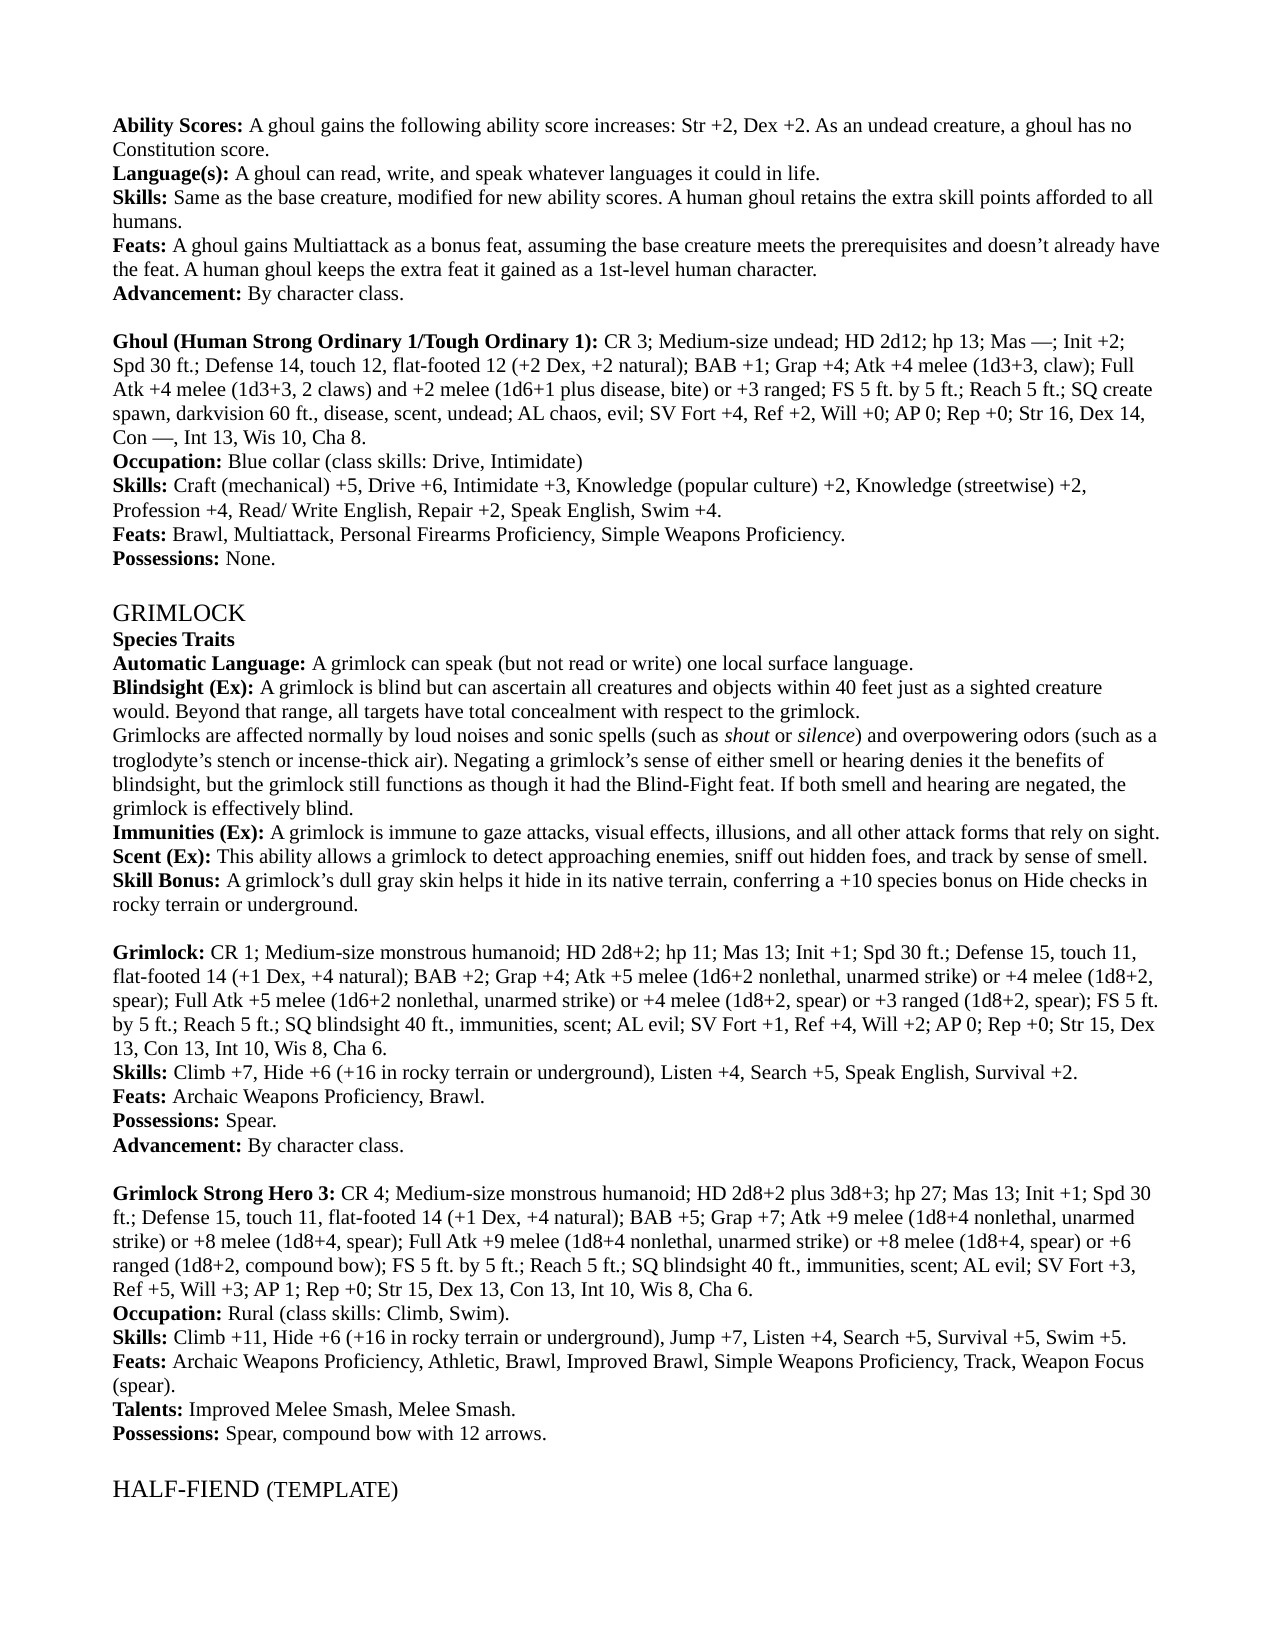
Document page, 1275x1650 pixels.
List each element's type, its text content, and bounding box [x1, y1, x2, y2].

text Immunities (Ex): A grimlock is immune to gaze attacks, visual effects, illusions, and all other attack forms that rely on sight. [112, 820, 1162, 844]
text Occupation: Rural (class skills: Climb, Swim). [112, 1301, 1162, 1325]
text Blindsight (Ex): A grimlock is blind but can ascertain all creatures and objects within 40 feet just as a sighted creature would. Beyond that range, all targets have total concealment with respect to the grimlock. [112, 675, 1162, 723]
text Grimlock Strong Hero 3: CR 4; Medium-size monstrous humanoid; HD 2d8+2 plus 3d8+3; hp 27; Mas 13; Init +1; Spd 30 ft.; Defense 15, touch 11, flat-footed 14 (+1 Dex, +4 natural); BAB +5; Grap +7; Atk +9 melee (1d8+4 nonlethal, unarmed strike) or +8 melee (1d8+4, spear); Full Atk +9 melee (1d8+4 nonlethal, unarmed strike) or +8 melee (1d8+4, spear) or +6 ranged (1d8+2, compound bow); FS 5 ft. by 5 ft.; Reach 5 ft.; SQ blindsight 40 ft., immunities, scent; AL evil; SV Fort +3, Ref +5, Will +3; AP 1; Rep +0; Str 15, Dex 13, Con 13, Int 10, Wis 8, Cha 6. [112, 1181, 1162, 1301]
text Grimlocks are affected normally by loud noises and sonic spells (such as shout or silence) and overpowering odors (such as a troglodyte’s stench or incense-thick air). Negating a grimlock’s sense of either smell or hearing denies it the benefits of blindsight, but the grimlock still functions as though it had the Blind-Fight feat. If both smell and hearing are negated, the grimlock is effectively blind. [112, 723, 1162, 820]
text Scent (Ex): This ability allows a grimlock to detect approaching enemies, sniff out hidden foes, and track by sense of smell. [112, 844, 1162, 868]
text Possessions: None. [112, 546, 1162, 570]
text Automatic Language: A grimlock can speak (but not read or write) one local surface language. [112, 651, 1162, 675]
text Feats: Brawl, Multiattack, Personal Firearms Proficiency, Simple Weapons Proficiency. [112, 522, 1162, 546]
text GRIMLOCK [112, 598, 1162, 627]
text Talents: Improved Melee Smash, Melee Smash. [112, 1397, 1162, 1421]
text Ability Scores: A ghoul gains the following ability score increases: Str +2, Dex +2. As an undead creature, a ghoul has no Constitution score. [112, 112, 1162, 161]
text Grimlock: CR 1; Medium-size monstrous humanoid; HD 2d8+2; hp 11; Mas 13; Init +1; Spd 30 ft.; Defense 15, touch 11, flat-footed 14 (+1 Dex, +4 natural); BAB +2; Grap +4; Atk +5 melee (1d6+2 nonlethal, unarmed strike) or +4 melee (1d8+2, spear); Full Atk +5 melee (1d6+2 nonlethal, unarmed strike) or +4 melee (1d8+2, spear) or +3 ranged (1d8+2, spear); FS 5 ft. by 5 ft.; Reach 5 ft.; SQ blindsight 40 ft., immunities, scent; AL evil; SV Fort +1, Ref +4, Will +2; AP 0; Rep +0; Str 15, Dex 13, Con 13, Int 10, Wis 8, Cha 6. [112, 940, 1162, 1060]
text Skills: Craft (mechanical) +5, Drive +6, Intimidate +3, Knowledge (popular culture) +2, Knowledge (streetwise) +2, Profession +4, Read/ Write English, Repair +2, Speak English, Swim +4. [112, 473, 1162, 522]
subtitle Species Traits [112, 627, 1162, 651]
text Possessions: Spear. [112, 1108, 1162, 1132]
text Advancement: By character class. [112, 1132, 1162, 1157]
text HALF-FIEND (TEMPLATE) [112, 1474, 1162, 1503]
text Possessions: Spear, compound bow with 12 arrows. [112, 1421, 1162, 1445]
text Occupation: Blue collar (class skills: Drive, Intimidate) [112, 449, 1162, 473]
text Skill Bonus: A grimlock’s dull gray skin helps it hide in its native terrain, conferring a +10 species bonus on Hide checks in rocky terrain or underground. [112, 868, 1162, 916]
text Feats: Archaic Weapons Proficiency, Athletic, Brawl, Improved Brawl, Simple Weapons Proficiency, Track, Weapon Focus (spear). [112, 1349, 1162, 1397]
text Language(s): A ghoul can read, write, and speak whatever languages it could in life. [112, 161, 1162, 185]
text Feats: A ghoul gains Multiattack as a bonus feat, assuming the base creature meets the prerequisites and doesn’t already have the feat. A human ghoul keeps the extra feat it gained as a 1st-level human character. [112, 233, 1162, 281]
text Ghoul (Human Strong Ordinary 1/Tough Ordinary 1): CR 3; Medium-size undead; HD 2d12; hp 13; Mas —; Init +2; Spd 30 ft.; Defense 14, touch 12, flat-footed 12 (+2 Dex, +2 natural); BAB +1; Grap +4; Atk +4 melee (1d3+3, claw); Full Atk +4 melee (1d3+3, 2 claws) and +2 melee (1d6+1 plus disease, bite) or +3 ranged; FS 5 ft. by 5 ft.; Reach 5 ft.; SQ create spawn, darkvision 60 ft., disease, scent, undead; AL chaos, evil; SV Fort +4, Ref +2, Will +0; AP 0; Rep +0; Str 16, Dex 14, Con —, Int 13, Wis 10, Cha 8. [112, 329, 1162, 449]
text Skills: Climb +7, Hide +6 (+16 in rocky terrain or underground), Listen +4, Search +5, Speak English, Survival +2. [112, 1060, 1162, 1084]
text Skills: Same as the base creature, modified for new ability scores. A human ghoul retains the extra skill points afforded to all humans. [112, 185, 1162, 233]
text Advancement: By character class. [112, 281, 1162, 305]
text Feats: Archaic Weapons Proficiency, Brawl. [112, 1084, 1162, 1108]
text Skills: Climb +11, Hide +6 (+16 in rocky terrain or underground), Jump +7, Listen +4, Search +5, Survival +5, Swim +5. [112, 1325, 1162, 1349]
